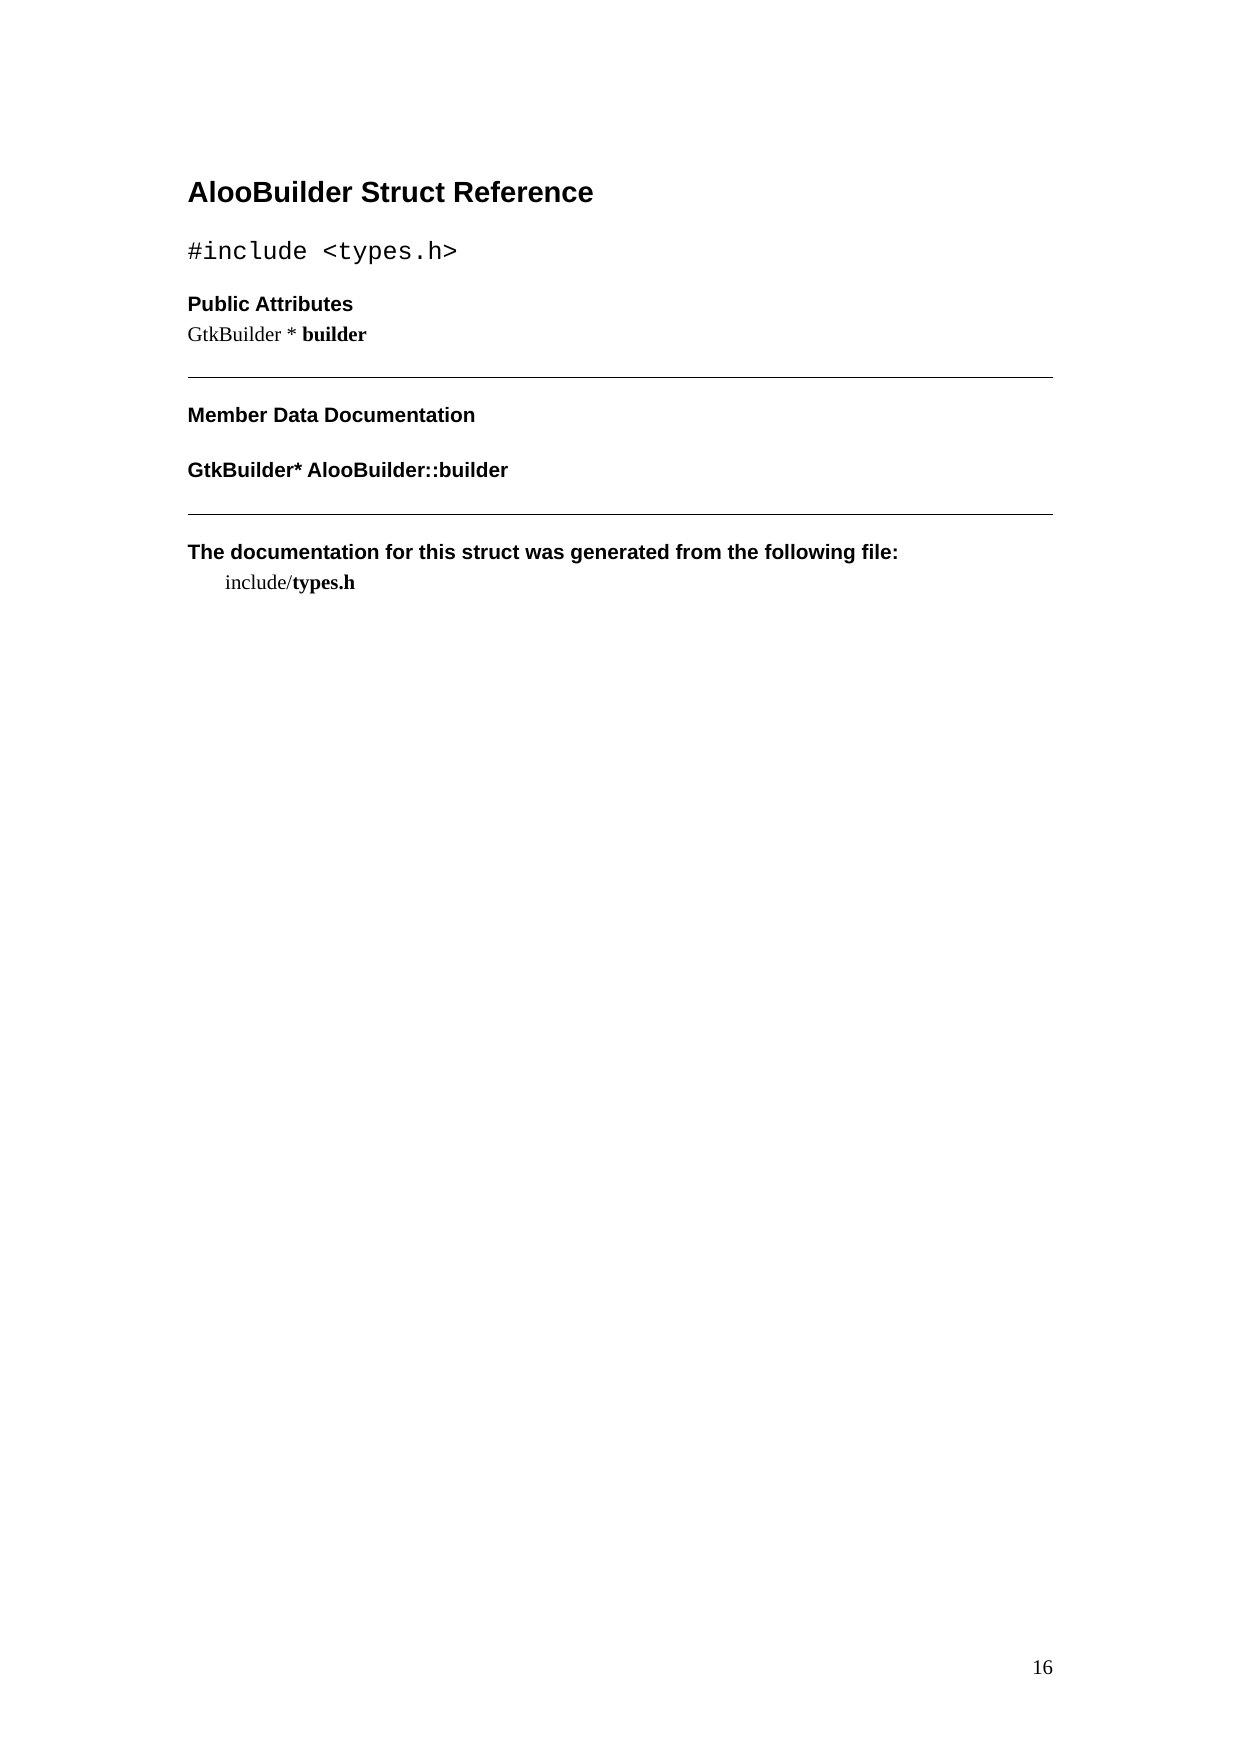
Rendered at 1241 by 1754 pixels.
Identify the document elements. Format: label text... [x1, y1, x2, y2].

subtitle Member Data Documentation [187, 403, 1053, 427]
list include/types.h [225, 570, 1053, 594]
subtitle AlooBuilder Struct Reference [187, 175, 1053, 208]
subtitle GtkBuilder* AlooBuilder::builder [187, 458, 1053, 482]
subtitle Public Attributes [187, 292, 1053, 316]
list GtkBuilder * builder [187, 322, 1053, 346]
text #include <types.h> [187, 239, 1053, 267]
subtitle The documentation for this struct was generated from the following file: [187, 540, 1053, 564]
